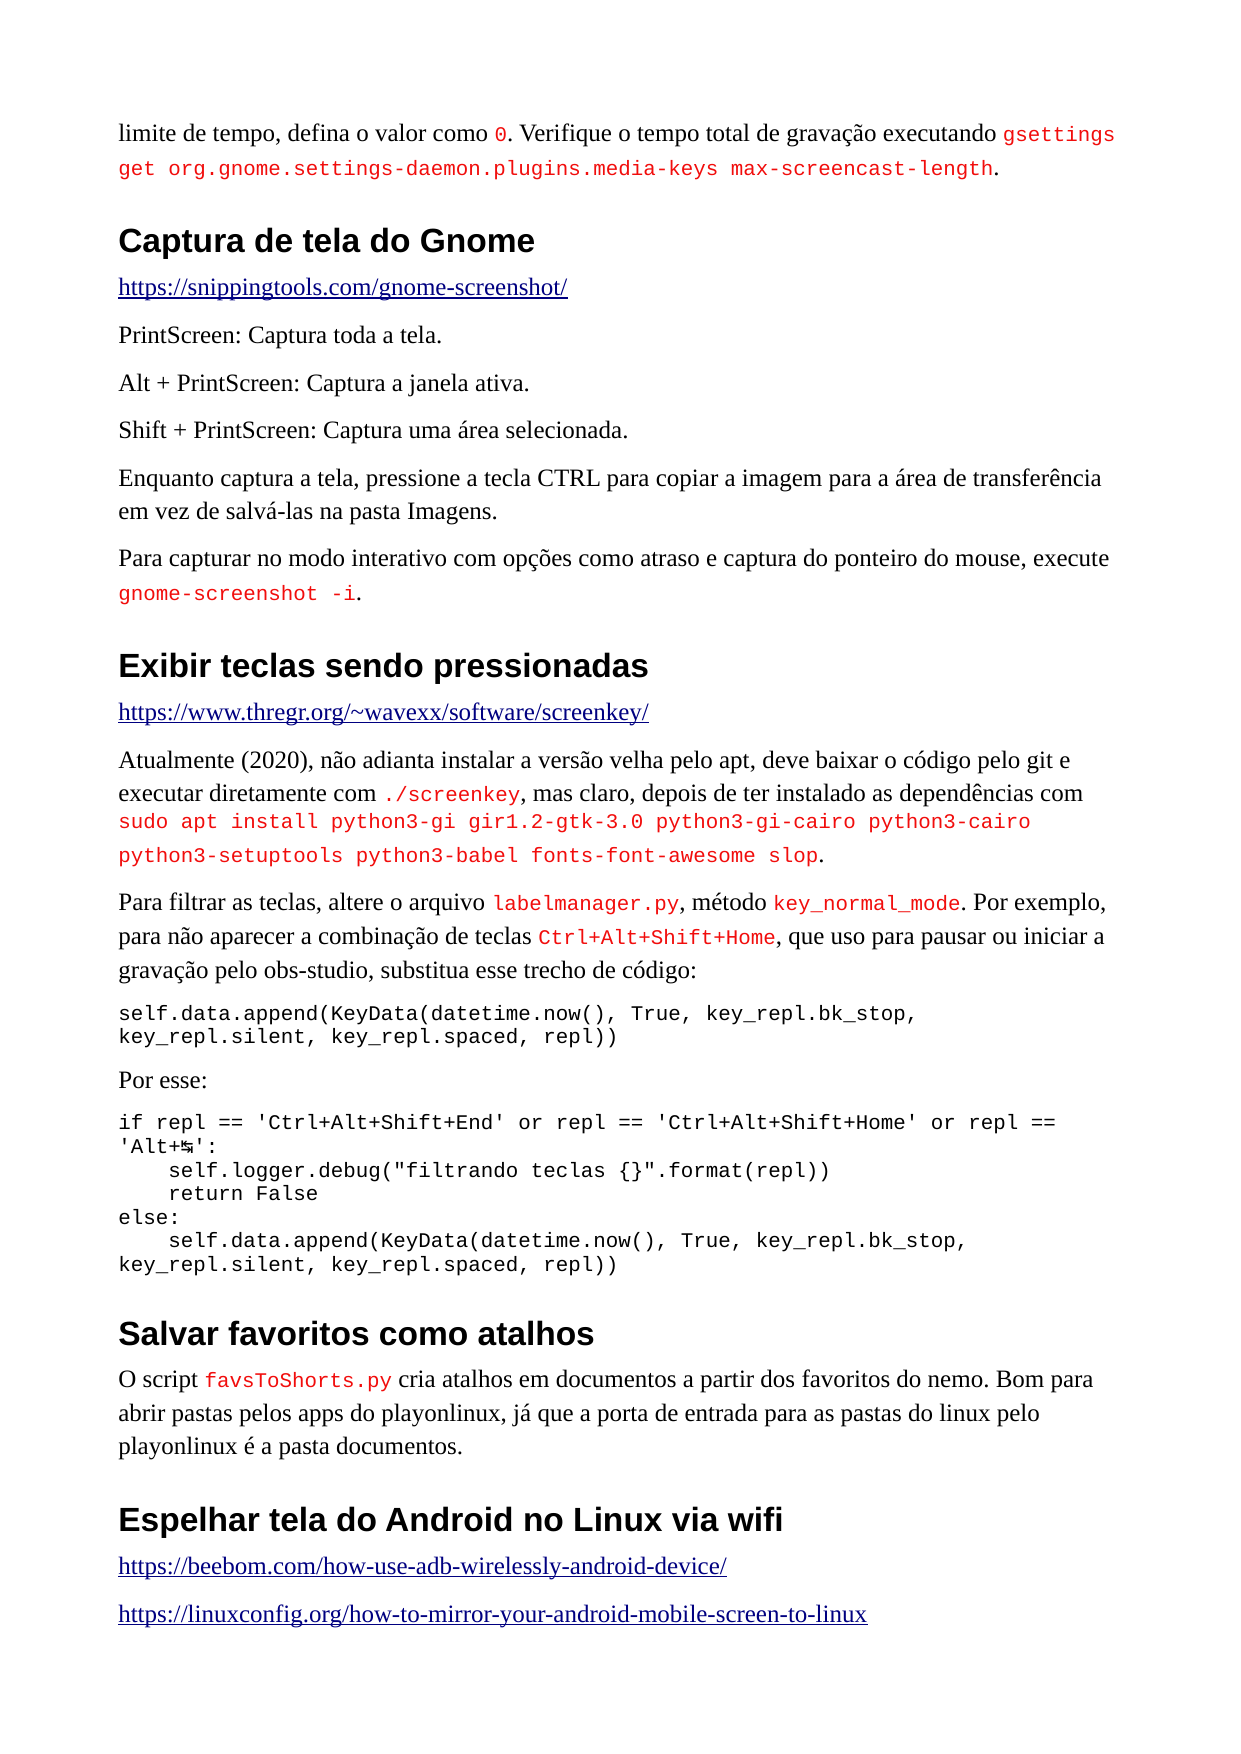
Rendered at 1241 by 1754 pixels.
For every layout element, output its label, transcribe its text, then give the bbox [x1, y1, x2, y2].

text O script favsToShorts.py cria atalhos em documentos a partir dos favoritos do nemo. Bom para abrir pastas pelos apps do playonlinux, já que a porta de entrada para as pastas do linux pelo playonlinux é a pasta documentos. [118, 1364, 1122, 1460]
subtitle Captura de tela do Gnome [118, 221, 1122, 260]
text if repl == 'Ctrl+Alt+Shift+End' or repl == 'Ctrl+Alt+Shift+Home' or repl == 'Alt+↹': [118, 1112, 1122, 1159]
text https://linuxconfig.org/how-to-mirror-your-android-mobile-screen-to-linux [118, 1599, 1122, 1627]
text https://beebom.com/how-use-adb-wirelessly-android-device/ [118, 1551, 1122, 1580]
text self.data.append(KeyData(datetime.now(), True, key_repl.bk_stop, key_repl.silent, key_repl.spaced, repl)) [118, 1003, 1122, 1050]
text self.data.append(KeyData(datetime.now(), True, key_repl.bk_stop, key_repl.silent, key_repl.spaced, repl)) [118, 1231, 1122, 1278]
text PrintScreen: Captura toda a tela. [118, 320, 1122, 349]
subtitle Exibir teclas sendo pressionadas [118, 646, 1122, 684]
text Shift + PrintScreen: Captura uma área selecionada. [118, 415, 1122, 444]
text Para filtrar as teclas, altere o arquivo labelmanager.py, método key_normal_mode. Por exemplo, para não aparecer a combinação de teclas Ctrl+Alt+Shift+Home, que uso para pausar ou iniciar a gravação pelo obs-studio, substitua esse trecho de código: [118, 887, 1122, 984]
text self.logger.debug("filtrando teclas {}".format(repl)) [118, 1159, 1122, 1183]
text https://snippingtools.com/gnome-screenshot/ [118, 272, 1122, 301]
text Atualmente (2020), não adianta instalar a versão velha pelo apt, deve baixar o código pelo git e executar diretamente com ./screenkey, mas claro, depois de ter instalado as dependências com sudo apt install python3-gi gir1.2-gtk-3.0 python3-gi-cairo python3-cairo python3-setuptools python3-babel fonts-font-awesome slop. [118, 745, 1122, 868]
text Enquanto captura a tela, pressione a tecla CTRL para copiar a imagem para a área de transferência em vez de salvá-las na pasta Imagens. [118, 463, 1122, 525]
text limite de tempo, defina o valor como 0. Verifique o tempo total de gravação executando gsettings get org.gnome.settings-daemon.plugins.media-keys max-screencast-length. [118, 118, 1122, 182]
text Alt + PrintScreen: Captura a janela ativa. [118, 368, 1122, 396]
subtitle Espelhar tela do Android no Linux via wifi [118, 1500, 1122, 1538]
text Por esse: [118, 1065, 1122, 1093]
text else: [118, 1207, 1122, 1231]
subtitle Salvar favoritos como atalhos [118, 1313, 1122, 1352]
text return False [118, 1183, 1122, 1207]
text Para capturar no modo interativo com opções como atraso e captura do ponteiro do mouse, execute gnome-screenshot -i. [118, 543, 1122, 606]
text https://www.thregr.org/~wavexx/software/screenkey/ [118, 697, 1122, 726]
